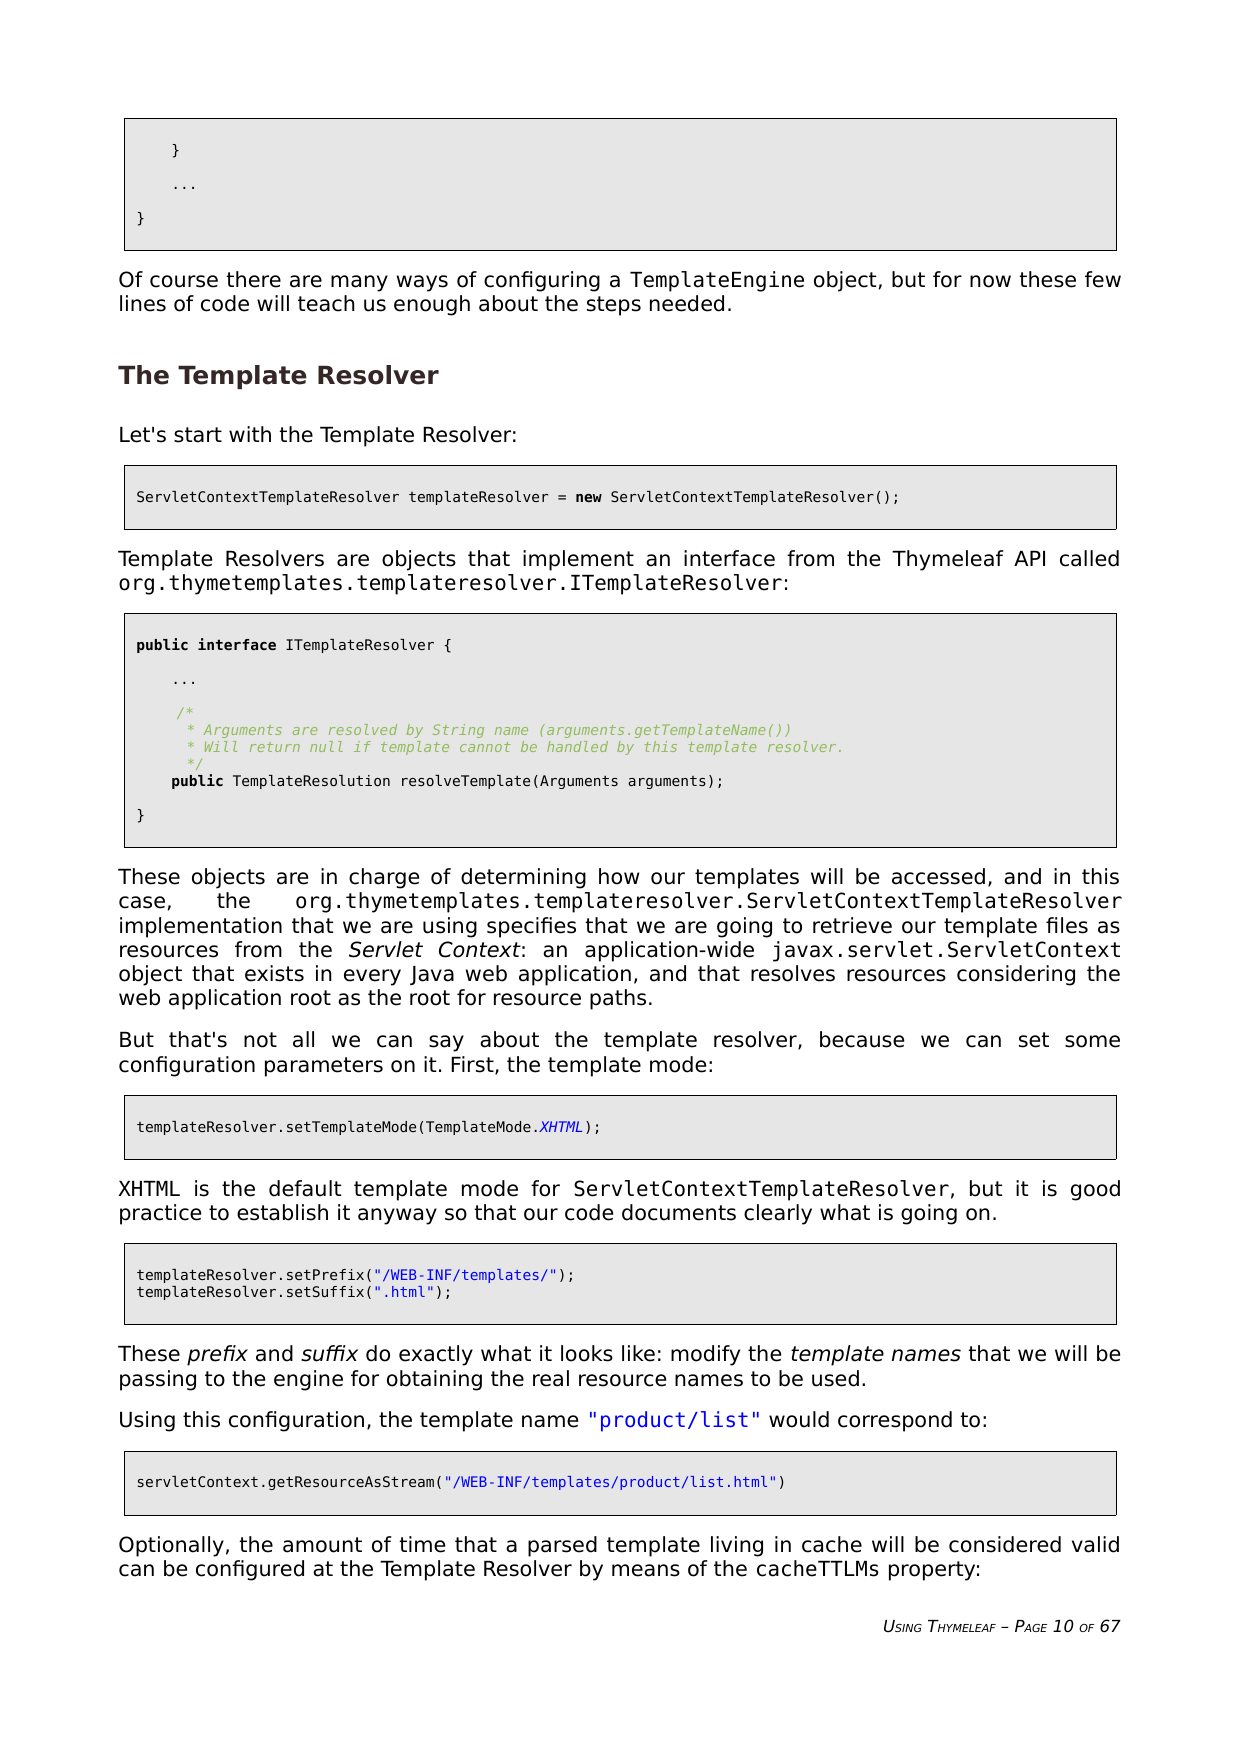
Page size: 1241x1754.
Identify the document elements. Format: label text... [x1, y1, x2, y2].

text templateResolver.setTemplateMode(TemplateMode.XHTML); [125, 1096, 1116, 1159]
text Using this configuration, the template name "product/list" would correspond to: [118, 1408, 1122, 1433]
text These objects are in charge of determining how our templates will be accessed, and in this case, the org.thymetemplates.templateresolver.ServletContextTemplateResolver implementation that we are using specifies that we are going to retrieve our template files as resources from the Servlet Context: an application-wide javax.servlet.ServletContext object that exists in every Java web application, and that resolves resources considering the web application root as the root for resource paths. [118, 865, 1122, 1011]
text These prefix and suffix do exactly what it looks like: modify the template names that we will be passing to the engine for obtaining the real resource names to be used. [118, 1342, 1122, 1391]
text Template Resolvers are objects that implement an interface from the Thymeleaf API called org.thymetemplates.templateresolver.ITemplateResolver: [118, 547, 1122, 595]
text Of course there are many ways of configuring a TemplateEngine object, but for now these few lines of code will teach us enough about the steps needed. [118, 268, 1122, 317]
text templateResolver.setPrefix("/WEB-INF/templates/"); templateResolver.setSuffix(".html"); [125, 1244, 1116, 1324]
subtitle The Template Resolver [118, 361, 1122, 390]
text public interface ITemplateResolver { ... /* * Arguments are resolved by String name (arguments.getTemplateName()) * Will return null if template cannot be handled by this template resolver. */ public TemplateResolution resolveTemplate(Arguments arguments); } [125, 614, 1116, 847]
text servletContext.getResourceAsStream("/WEB-INF/templates/product/list.html") [125, 1452, 1116, 1515]
text Let's start with the Template Resolver: [118, 423, 1122, 447]
text ServletContextTemplateResolver templateResolver = new ServletContextTemplateResolver(); [125, 466, 1116, 529]
text XHTML is the default template mode for ServletContextTemplateResolver, but it is good practice to establish it anyway so that our code documents clearly what is going on. [118, 1177, 1122, 1225]
text But that's not all we can say about the template resolver, because we can set some configuration parameters on it. First, the template mode: [118, 1028, 1122, 1077]
text } ... } [125, 119, 1116, 250]
text Optionally, the amount of time that a parsed template living in cache will be considered valid can be configured at the Template Resolver by means of the cacheTTLMs property: [118, 1533, 1122, 1581]
